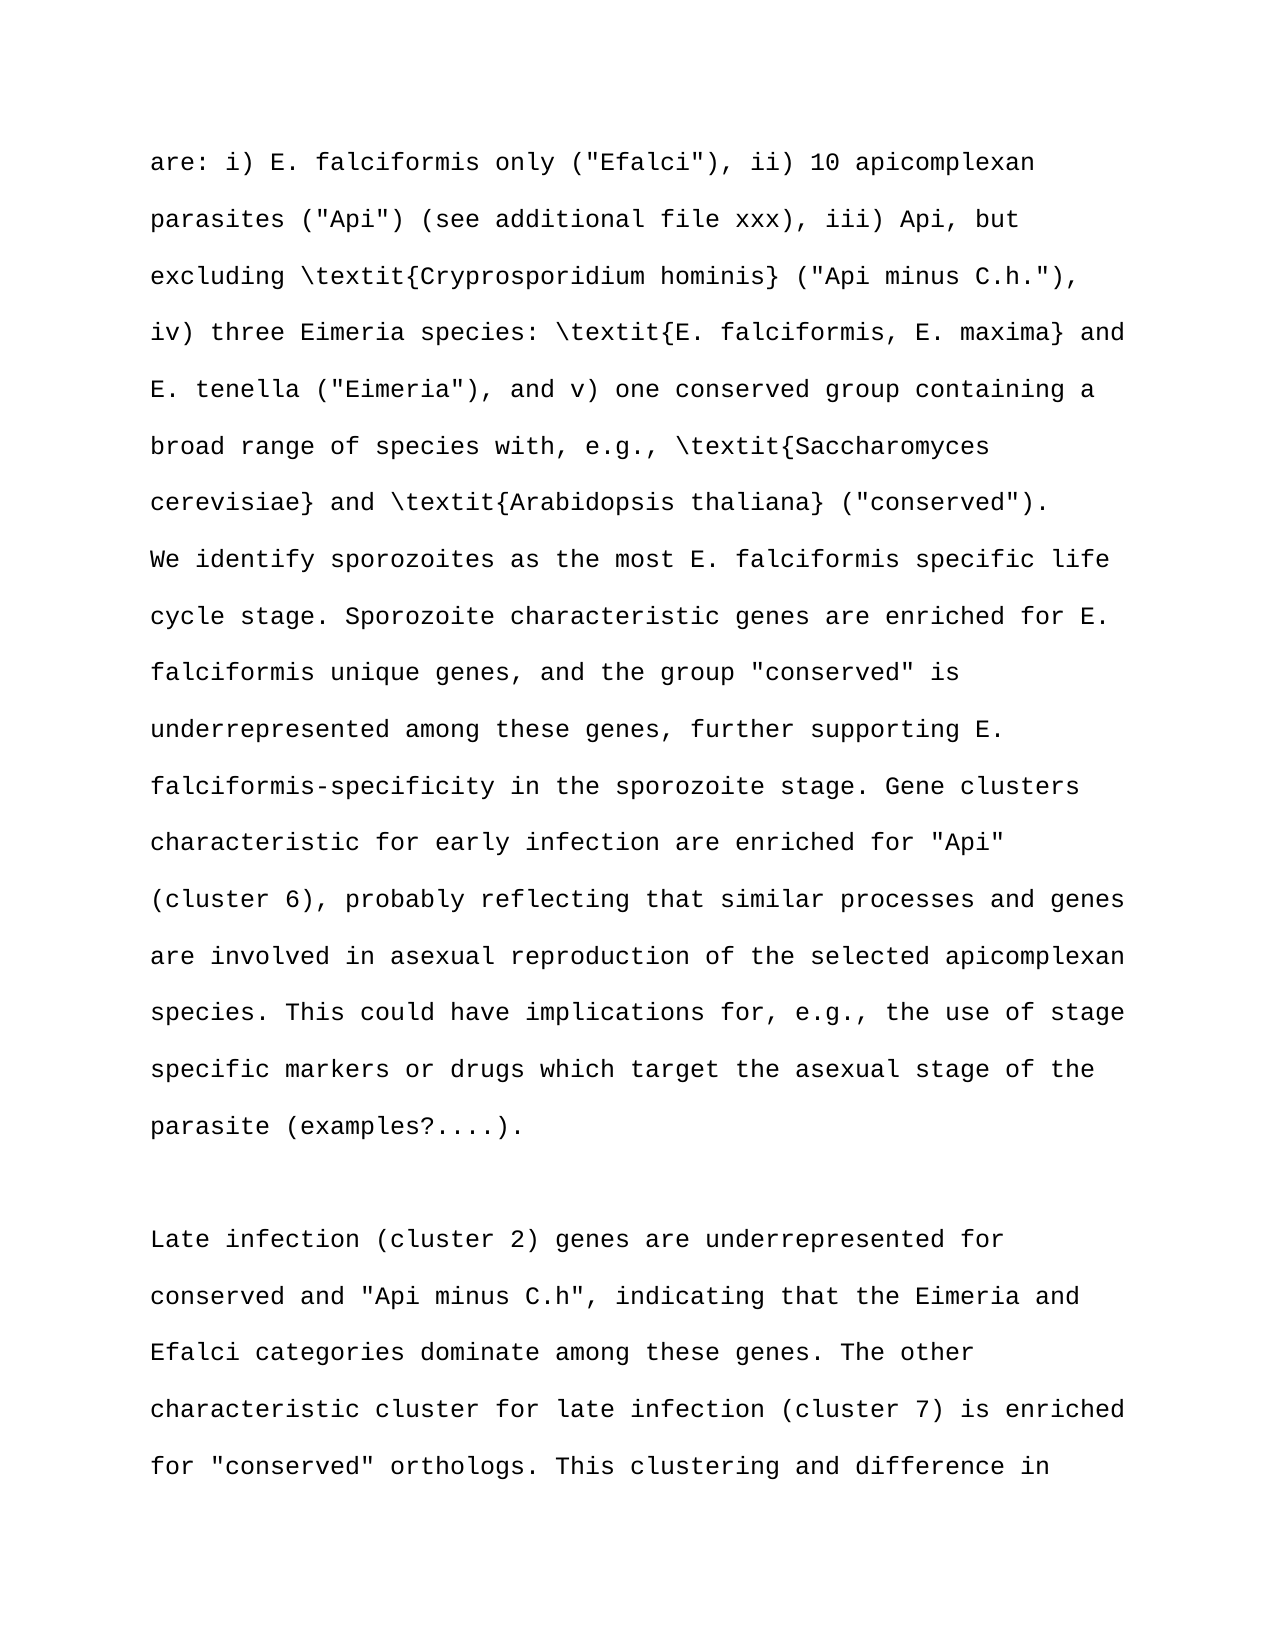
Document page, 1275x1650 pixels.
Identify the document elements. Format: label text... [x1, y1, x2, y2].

text We identify sporozoites as the most E. falciformis specific life cycle stage. Sporozoite characteristic genes are enriched for E. falciformis unique genes, and the group "conserved" is underrepresented among these genes, further supporting E. falciformis-specificity in the sporozoite stage. Gene clusters characteristic for early infection are enriched for "Api" (cluster 6), probably reflecting that similar processes and genes are involved in asexual reproduction of the selected apicomplexan species. This could have implications for, e.g., the use of stage specific markers or drugs which target the asexual stage of the parasite (examples?....). [150, 547, 1125, 1142]
text are: i) E. falciformis only ("Efalci"), ii) 10 apicomplexan parasites ("Api") (see additional file xxx), iii) Api, but excluding \textit{Cryprosporidium hominis} ("Api minus C.h."), iv) three Eimeria species: \textit{E. falciformis, E. maxima} and E. tenella ("Eimeria"), and v) one conserved group containing a broad range of species with, e.g., \textit{Saccharomyces cerevisiae} and \textit{Arabidopsis thaliana} ("conserved"). [150, 150, 1125, 518]
text Late infection (cluster 2) genes are underrepresented for conserved and "Api minus C.h", indicating that the Eimeria and Efalci categories dominate among these genes. The other characteristic cluster for late infection (cluster 7) is enriched for "conserved" orthologs. This clustering and difference in [150, 1227, 1125, 1482]
